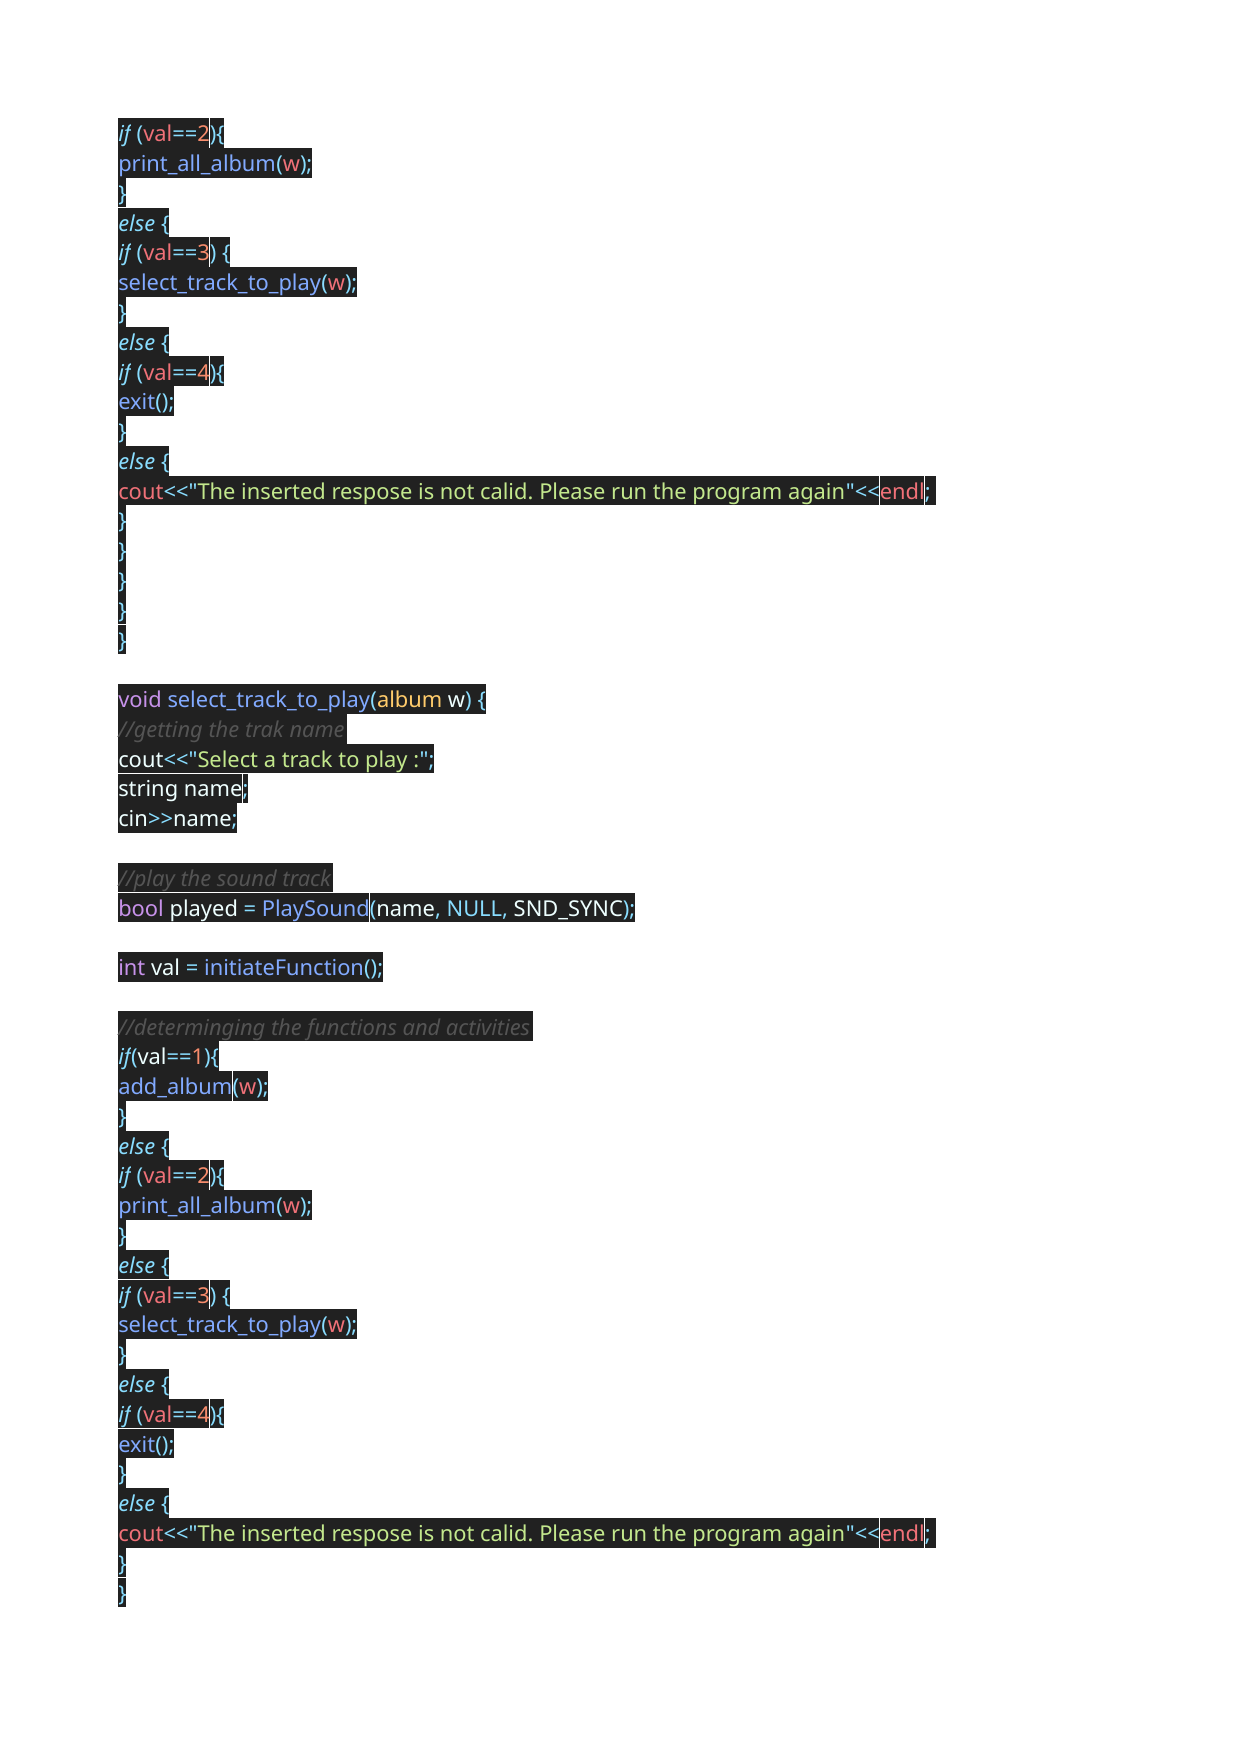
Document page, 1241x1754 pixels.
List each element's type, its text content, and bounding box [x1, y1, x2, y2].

text exit(); [118, 1428, 1122, 1458]
text cout<<"Select a track to play :"; [118, 744, 1122, 773]
text print_all_album(w); [118, 1190, 1122, 1220]
text } [118, 1101, 1122, 1131]
text } [118, 1220, 1122, 1250]
text select_track_to_play(w); [118, 1309, 1122, 1339]
text if (val==2){ [118, 118, 1122, 148]
text } [118, 178, 1122, 207]
text else { [118, 1488, 1122, 1518]
text string name; [118, 773, 1122, 803]
text cin>>name; [118, 803, 1122, 833]
text else { [118, 446, 1122, 476]
text } [118, 535, 1122, 565]
text add_album(w); [118, 1071, 1122, 1101]
text } [118, 1339, 1122, 1369]
text else { [118, 1250, 1122, 1279]
text if (val==2){ [118, 1160, 1122, 1190]
text print_all_album(w); [118, 148, 1122, 178]
text if(val==1){ [118, 1041, 1122, 1071]
text else { [118, 207, 1122, 237]
text } [118, 1548, 1122, 1577]
text cout<<"The inserted respose is not calid. Please run the program again"<<endl; [118, 1518, 1122, 1548]
text exit(); [118, 386, 1122, 416]
text else { [118, 327, 1122, 356]
text if (val==3) { [118, 237, 1122, 267]
text else { [118, 1369, 1122, 1399]
text int val = initiateFunction(); [118, 952, 1122, 982]
text } [118, 595, 1122, 624]
text } [118, 505, 1122, 535]
text if (val==4){ [118, 356, 1122, 386]
text } [118, 1577, 1122, 1607]
text } [118, 297, 1122, 327]
text //getting the trak name [118, 714, 1122, 744]
text if (val==4){ [118, 1399, 1122, 1428]
text cout<<"The inserted respose is not calid. Please run the program again"<<endl; [118, 476, 1122, 505]
text if (val==3) { [118, 1279, 1122, 1309]
text //determinging the functions and activities [118, 1011, 1122, 1041]
text } [118, 1458, 1122, 1488]
text void select_track_to_play(album w) { [118, 684, 1122, 714]
text else { [118, 1131, 1122, 1160]
text } [118, 565, 1122, 595]
text select_track_to_play(w); [118, 267, 1122, 297]
text bool played = PlaySound(name, NULL, SND_SYNC); [118, 892, 1122, 922]
text //play the sound track [118, 863, 1122, 892]
text } [118, 624, 1122, 654]
text } [118, 416, 1122, 446]
